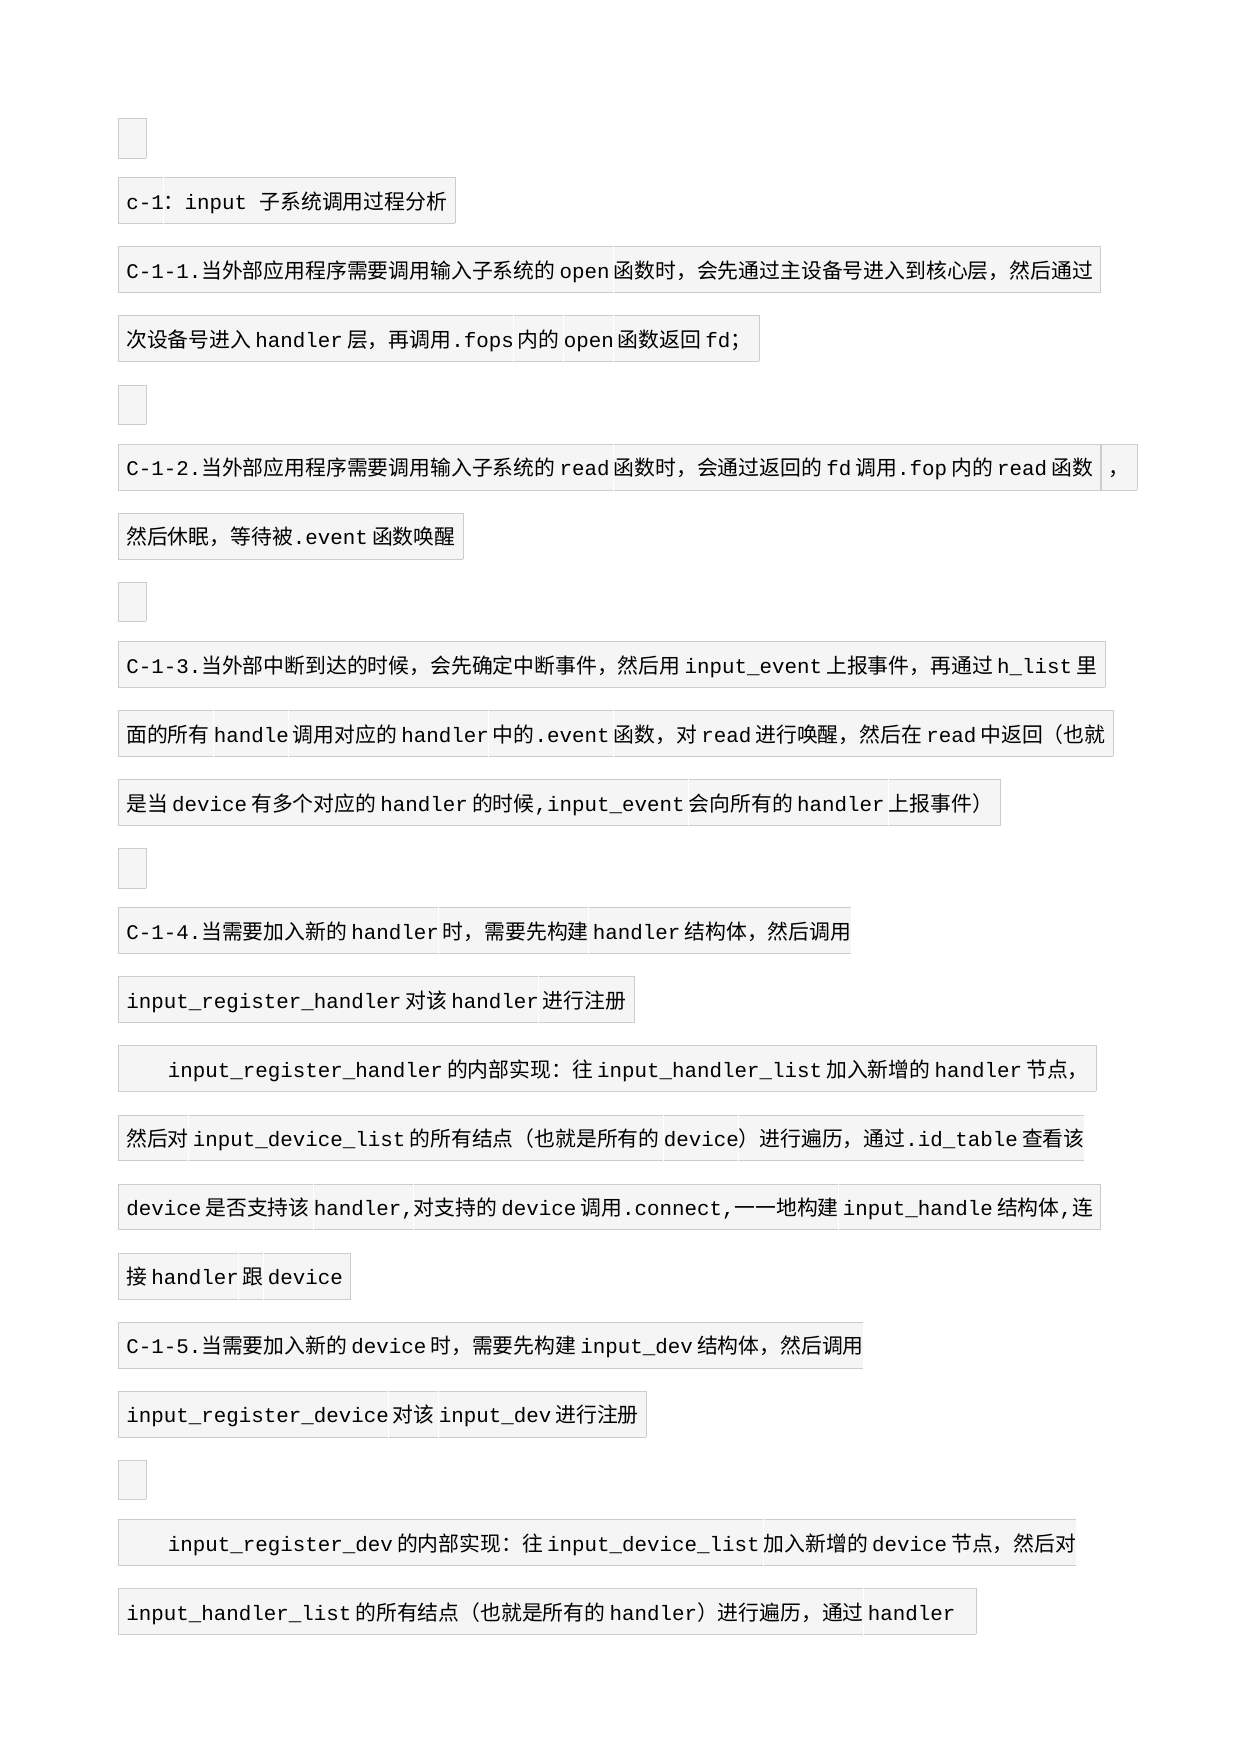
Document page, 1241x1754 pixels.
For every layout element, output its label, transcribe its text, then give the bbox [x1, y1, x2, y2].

text input_register_handler的内部实现：往input_handler_list加入新增的handler节点，然后对input_device_list的所有结点（也就是所有的device）进行遍历，通过.id_table查看该device是否支持该handler,对支持的device调用.connect,一一地构建input_handle结构体,连接handler跟device [118, 1045, 1122, 1299]
text C-1-2.当外部应用程序需要调用输入子系统的read函数时，会通过返回的fd调用.fop内的read函数，然后休眠，等待被.event函数唤醒 [119, 445, 1100, 490]
text C-1-1.当外部应用程序需要调用输入子系统的open函数时，会先通过主设备号进入到核心层，然后通过次设备号进入handler层，再调用.fops内的open函数返回fd； [118, 246, 1122, 361]
text C-1-5.当需要加入新的device时，需要先构建input_dev结构体，然后调用input_register_device对该input_dev进行注册 [118, 1322, 1122, 1437]
text C-1-4.当需要加入新的handler时，需要先构建handler结构体，然后调用input_register_handler对该handler进行注册 [118, 907, 1122, 1022]
text [456, 177, 1122, 223]
text C-1-2.当外部应用程序需要调用输入子系统的read函数时，会通过返回的fd调用.fop内的read函数，然后休眠，等待被.event函数唤醒 [118, 491, 1122, 559]
text C-1-2.当外部应用程序需要调用输入子系统的read函数时，会通过返回的fd调用.fop内的read函数，然后休眠，等待被.event函数唤醒 [119, 514, 463, 559]
text c-1：input 子系统调用过程分析 [119, 178, 455, 223]
text input_register_dev的内部实现：往input_device_list加入新增的device节点，然后对input_handler_list的所有结点（也就是所有的handler）进行遍历，通过handler [118, 1519, 1122, 1634]
text C-1-3.当外部中断到达的时候，会先确定中断事件，然后用input_event上报事件，再通过h_list里面的所有handle调用对应的handler中的.event函数，对read进行唤醒，然后在read中返回（也就是当device有多个对应的handler的时候,input_event会向所有的handler上报事件） [118, 641, 1122, 825]
